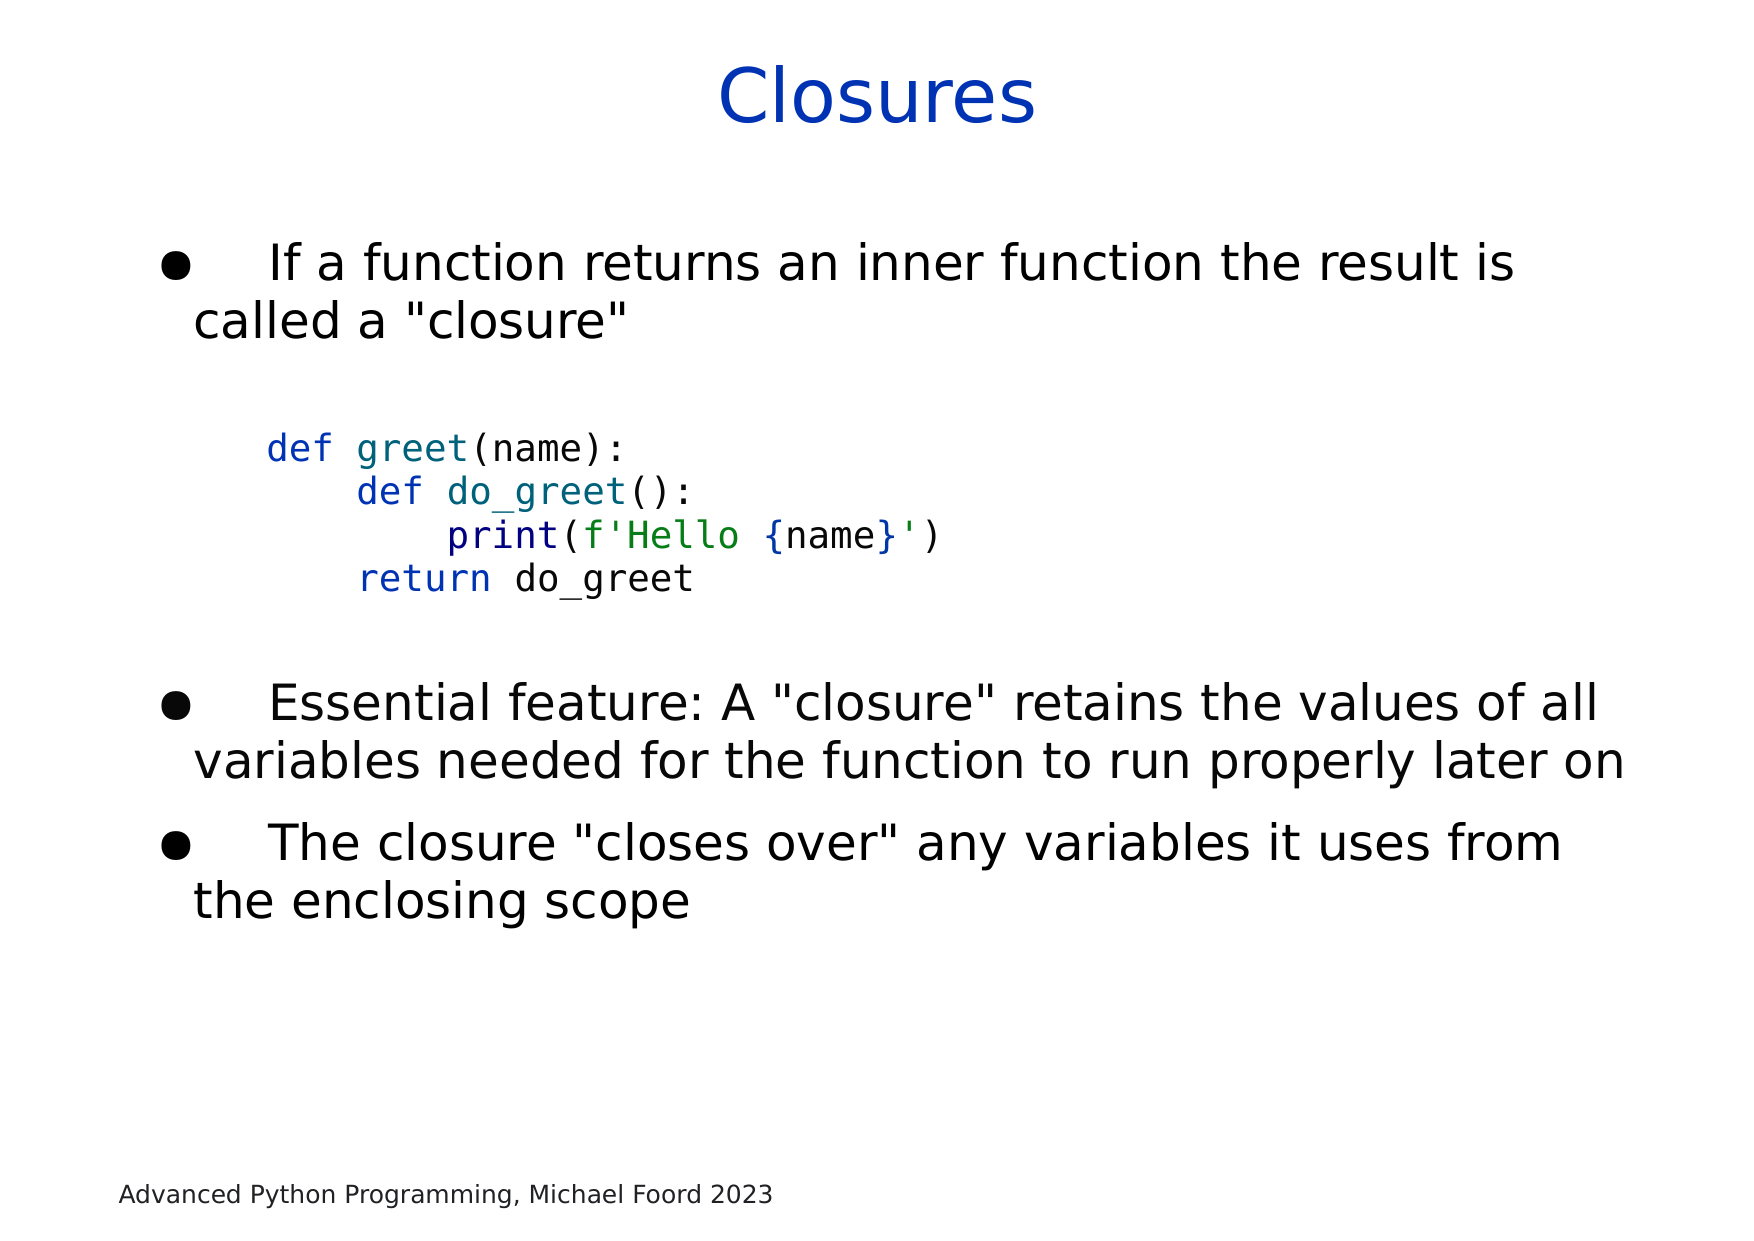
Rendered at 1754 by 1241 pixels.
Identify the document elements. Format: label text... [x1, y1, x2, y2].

list If a function returns an inner function the result is called a "closure" [156, 234, 1636, 350]
text def greet(name): def do_greet(): print(f'Hello {name}') return do_greet [266, 426, 1636, 601]
text Closures [118, 53, 1636, 140]
list Essential feature: A "closure" retains the values of all variables needed for the function to run properly later on [156, 674, 1636, 790]
list The closure "closes over" any variables it uses from the enclosing scope [156, 814, 1636, 931]
